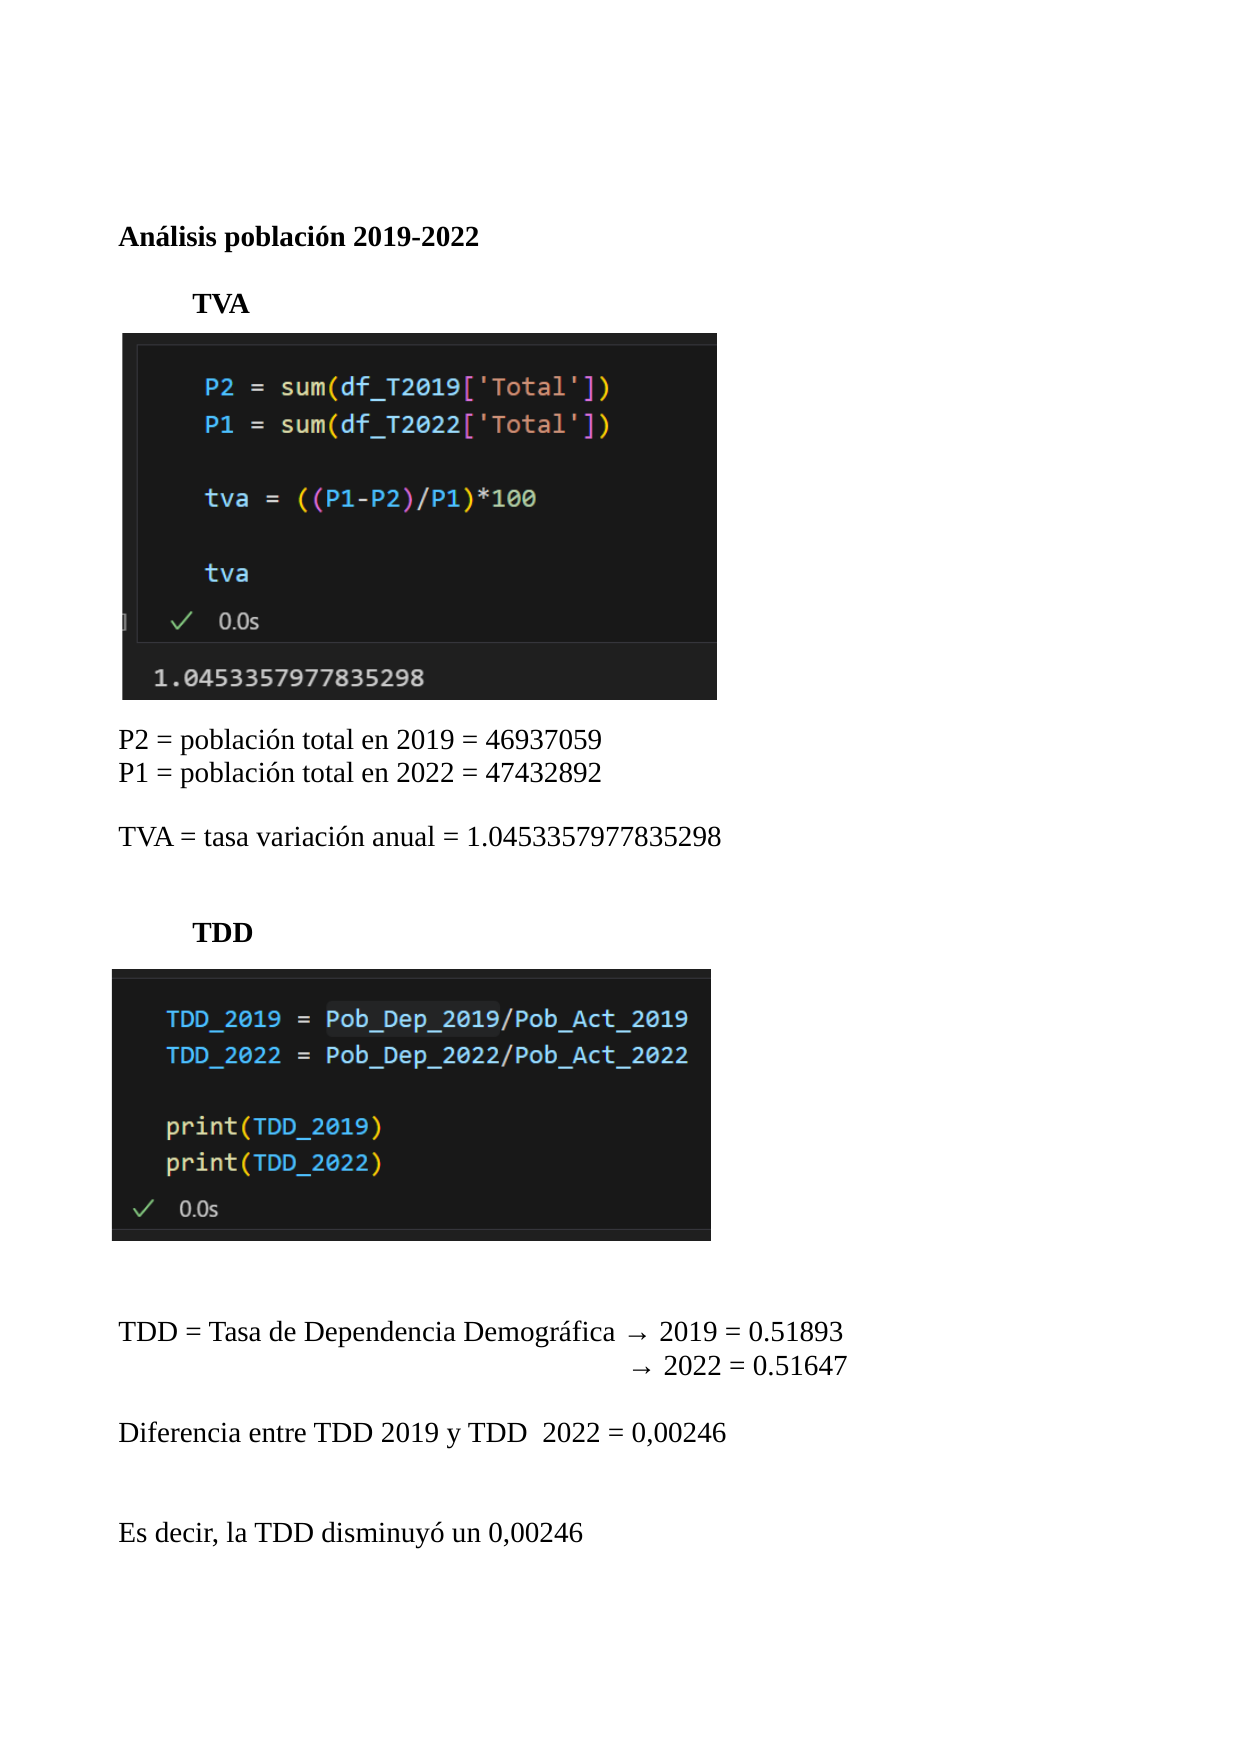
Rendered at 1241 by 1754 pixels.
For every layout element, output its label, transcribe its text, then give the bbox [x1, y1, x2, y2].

text TVA [118, 286, 1122, 319]
text P2 = población total en 2019 = 46937059 [118, 722, 1122, 755]
text TDD [118, 916, 1122, 949]
text Es decir, la TDD disminuyó un 0,00246 [118, 1516, 1122, 1549]
text Diferencia entre TDD 2019 y TDD 2022 = 0,00246 [118, 1415, 1122, 1448]
picture [122, 333, 717, 700]
text Análisis población 2019-2022 [118, 219, 1122, 252]
text → 2022 = 0.51647 [118, 1348, 1122, 1381]
text TDD = Tasa de Dependencia Demográfica → 2019 = 0.51893 [118, 1314, 1122, 1348]
text P1 = población total en 2022 = 47432892 [118, 755, 1122, 789]
text TVA = tasa variación anual = 1.0453357977835298 [118, 819, 1122, 852]
picture [111, 969, 711, 1241]
